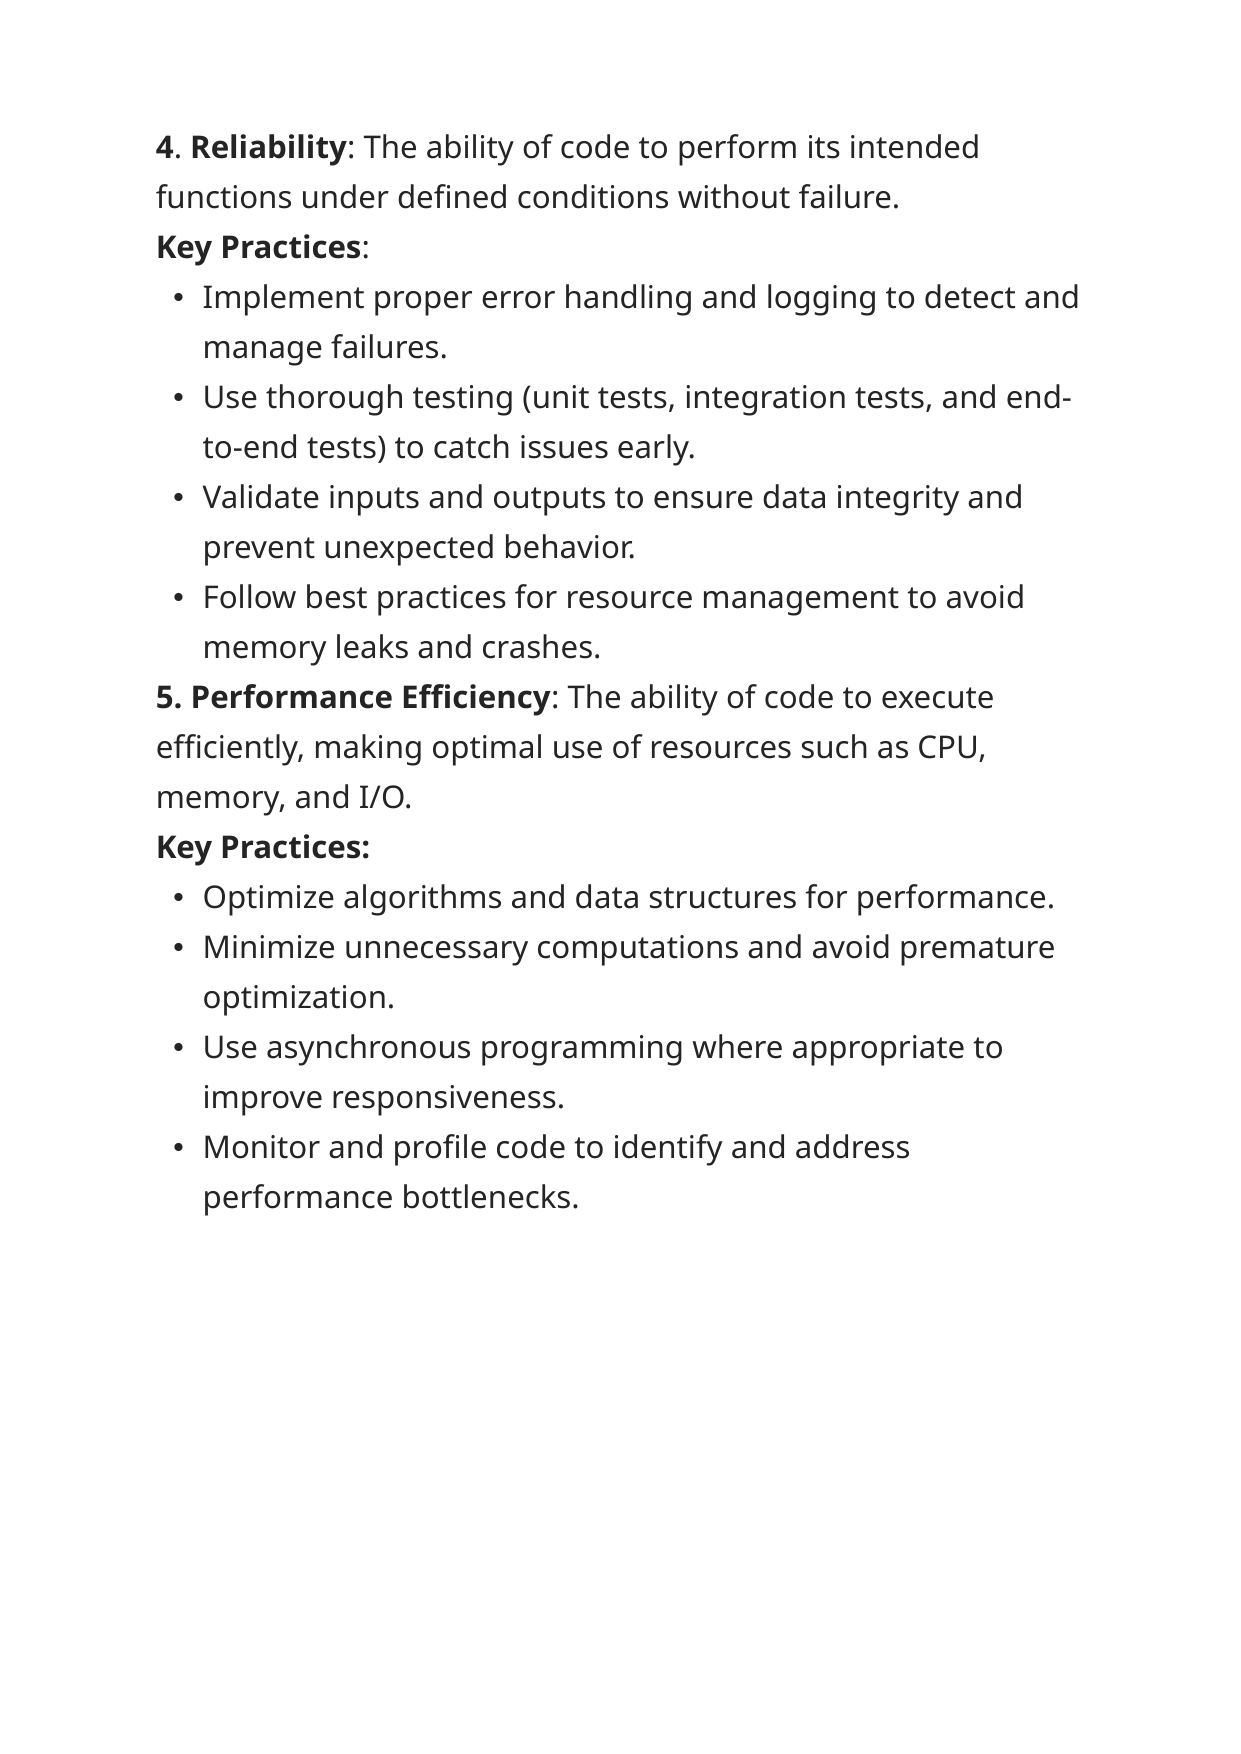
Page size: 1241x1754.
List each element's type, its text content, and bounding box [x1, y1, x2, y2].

list Implement proper error handling and logging to detect and manage failures. [202, 268, 1084, 368]
list Monitor and profile code to identify and address performance bottlenecks. [202, 1118, 1084, 1218]
list Use asynchronous programming where appropriate to improve responsiveness. [202, 1018, 1084, 1118]
list Minimize unnecessary computations and avoid premature optimization. [202, 918, 1084, 1018]
list Validate inputs and outputs to ensure data integrity and prevent unexpected behavior. [202, 468, 1084, 568]
text Key Practices: [156, 218, 1084, 268]
list Use thorough testing (unit tests, integration tests, and end-to-end tests) to catch issues early. [202, 368, 1084, 468]
list Follow best practices for resource management to avoid memory leaks and crashes. [202, 568, 1084, 668]
text 4. Reliability: The ability of code to perform its intended functions under defined conditions without failure. [156, 118, 1084, 218]
text Key Practices: [156, 818, 1084, 868]
list Optimize algorithms and data structures for performance. [202, 868, 1084, 918]
text 5. Performance Efficiency: The ability of code to execute efficiently, making optimal use of resources such as CPU, memory, and I/O. [156, 668, 1084, 818]
